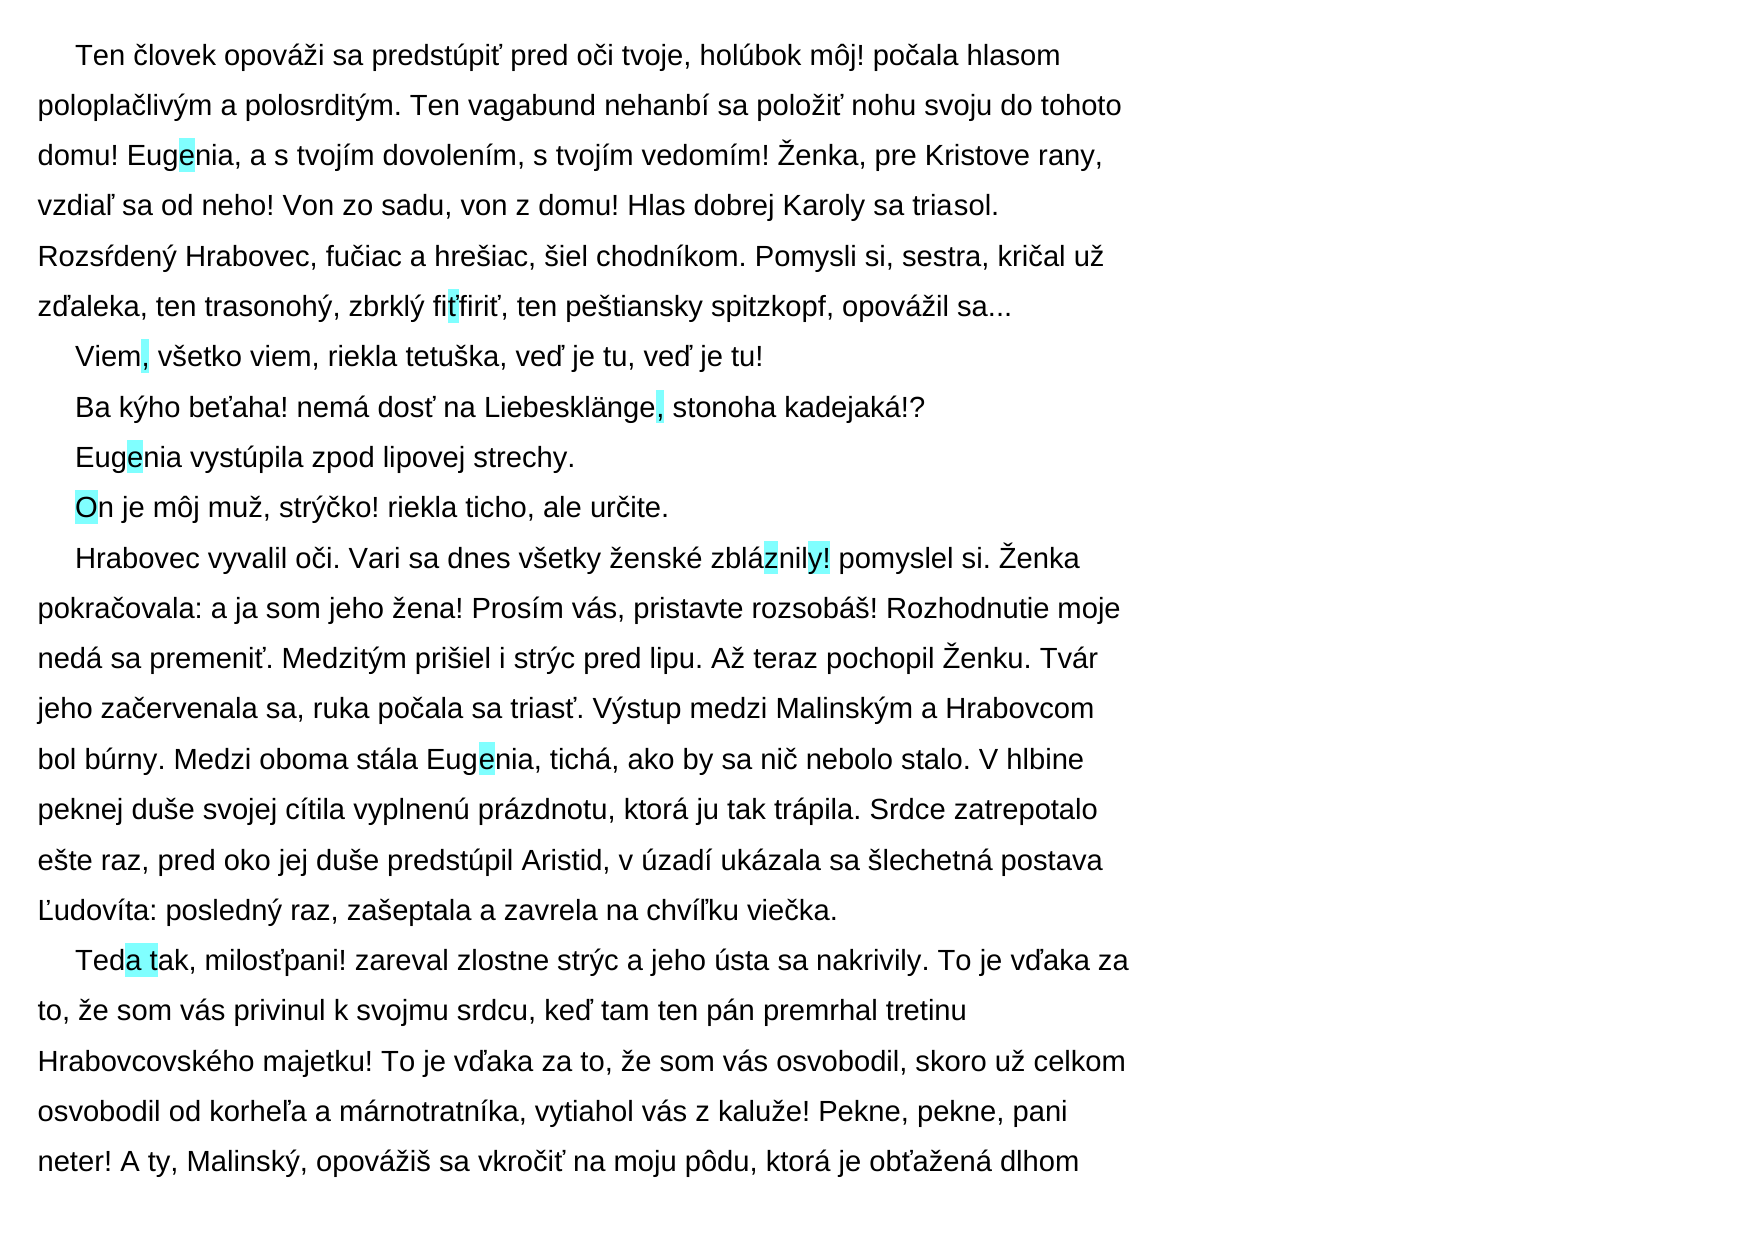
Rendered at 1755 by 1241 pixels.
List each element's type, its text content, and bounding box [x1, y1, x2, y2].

text Eugenia vystúpila zpod lipovej strechy. [37, 440, 1130, 473]
text Hrabovec vyvalil oči. Vari sa dnes všetky žen­ské zbláznily! pomyslel si. Ženka pokračovala: a ja som jeho žena! Prosím vás, pristavte rozsobáš! Rozhodnutie moje nedá sa premeniť. Medzi­tým prišiel i strýc pred lipu. Až teraz pochopil Ženku. Tvár jeho začervenala sa, ruka počala sa triasť. Výstup medzi Malinským a Hrabovcom bol búrny. Medzi oboma stála Eugenia, tichá, ako by sa nič nebolo stalo. V hlbine peknej duše svojej cítila vyplnenú prázdnotu, ktorá ju tak trápila. Srdce zatrepotalo ešte raz, pred oko jej duše predstúpil Aristid, v úzadí ukázala sa šlechetná postava Ľudovíta: posledný raz, zašeptala a zavrela na chvíľku viečka. [37, 541, 1130, 926]
text Ten človek opováži sa predstúpiť pred oči tvoje, holúbok môj! počala hlasom poloplačlivým a polosrditým. Ten vagabund nehanbí sa položiť nohu svoju do tohoto domu! Eugenia, a s tvojím dovolením, s tvojím vedomím! Ženka, pre Kristove rany, vzdiaľ sa od neho! Von zo sadu, von z domu! Hlas dobrej Karoly sa tria­sol. Rozsŕdený Hrabovec, fučiac a hrešiac, šiel chodníkom. Pomysli si, sestra, kričal už zďa­leka, ten trasonohý, zbrklý fiťfiriť, ten peštiansky spitzkopf, opovážil sa... [37, 37, 1130, 323]
text Ba kýho beťaha! nemá dosť na Liebesklänge, stonoha kadejaká!? [37, 390, 1130, 423]
text Teda tak, milosťpani! zareval zlostne strýc a jeho ústa sa nakrivily. To je vďaka za to, že som vás privinul k svojmu srdcu, keď tam ten pán premrhal tretinu Hrabovcovského ma­jetku! To je vďaka za to, že som vás osvobodil, skoro už celkom osvobodil od korheľa a márnotratníka, vytiahol vás z kaluže! Pekne, pekne, pani neter! A ty, Malinský, opovážiš sa vkročiť na moju pôdu, ktorá je obťažená dlhom [37, 943, 1130, 1178]
text On je môj muž, strýčko! riekla ticho, ale určite. [37, 490, 1130, 524]
text Viem, všetko viem, riekla tetuška, veď je tu, veď je tu! [37, 339, 1130, 373]
